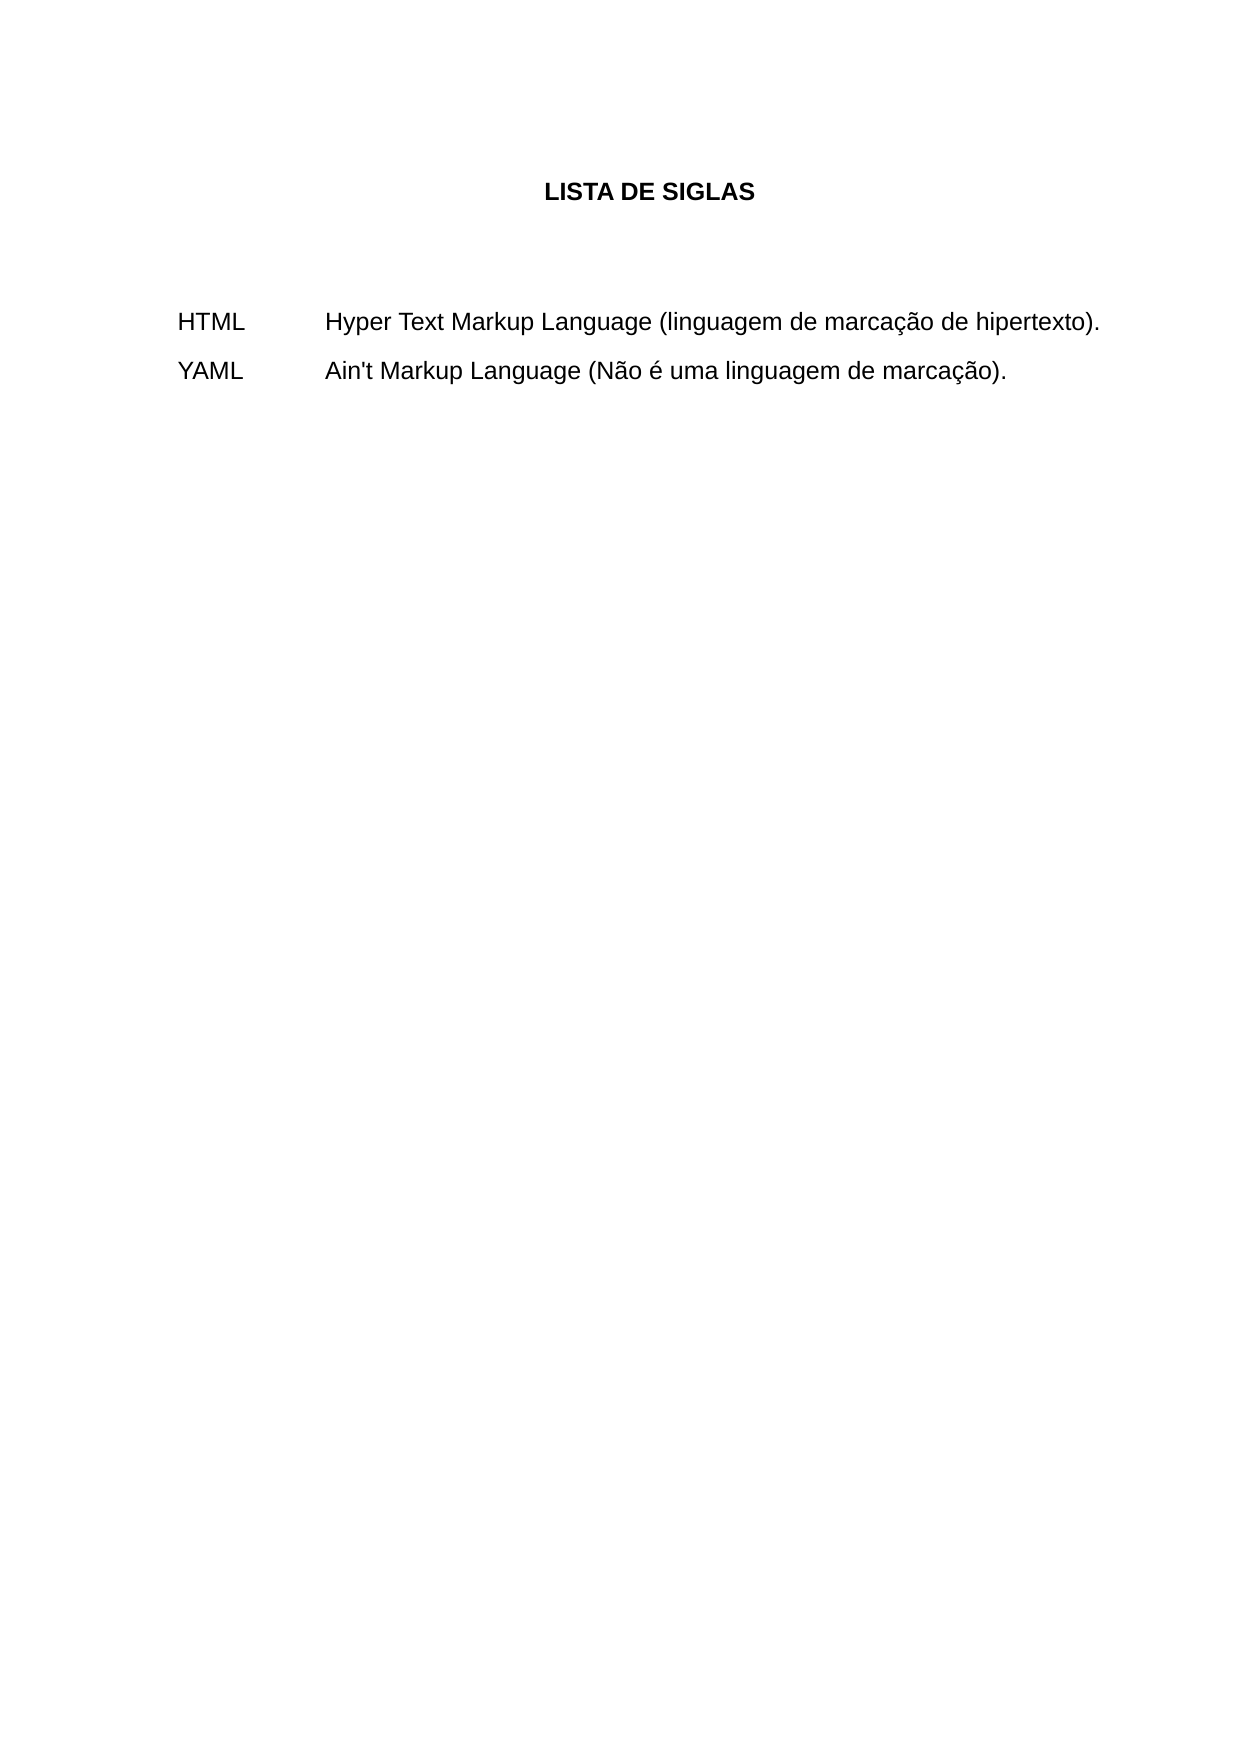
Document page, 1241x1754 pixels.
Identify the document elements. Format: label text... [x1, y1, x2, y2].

text YAML Ain't Markup Language (Não é uma linguagem de marcação). [177, 356, 1122, 384]
text HTML Hyper Text Markup Language (linguagem de marcação de hipertexto). [177, 307, 1122, 335]
text LISTA DE SIGLAS [177, 177, 1122, 206]
